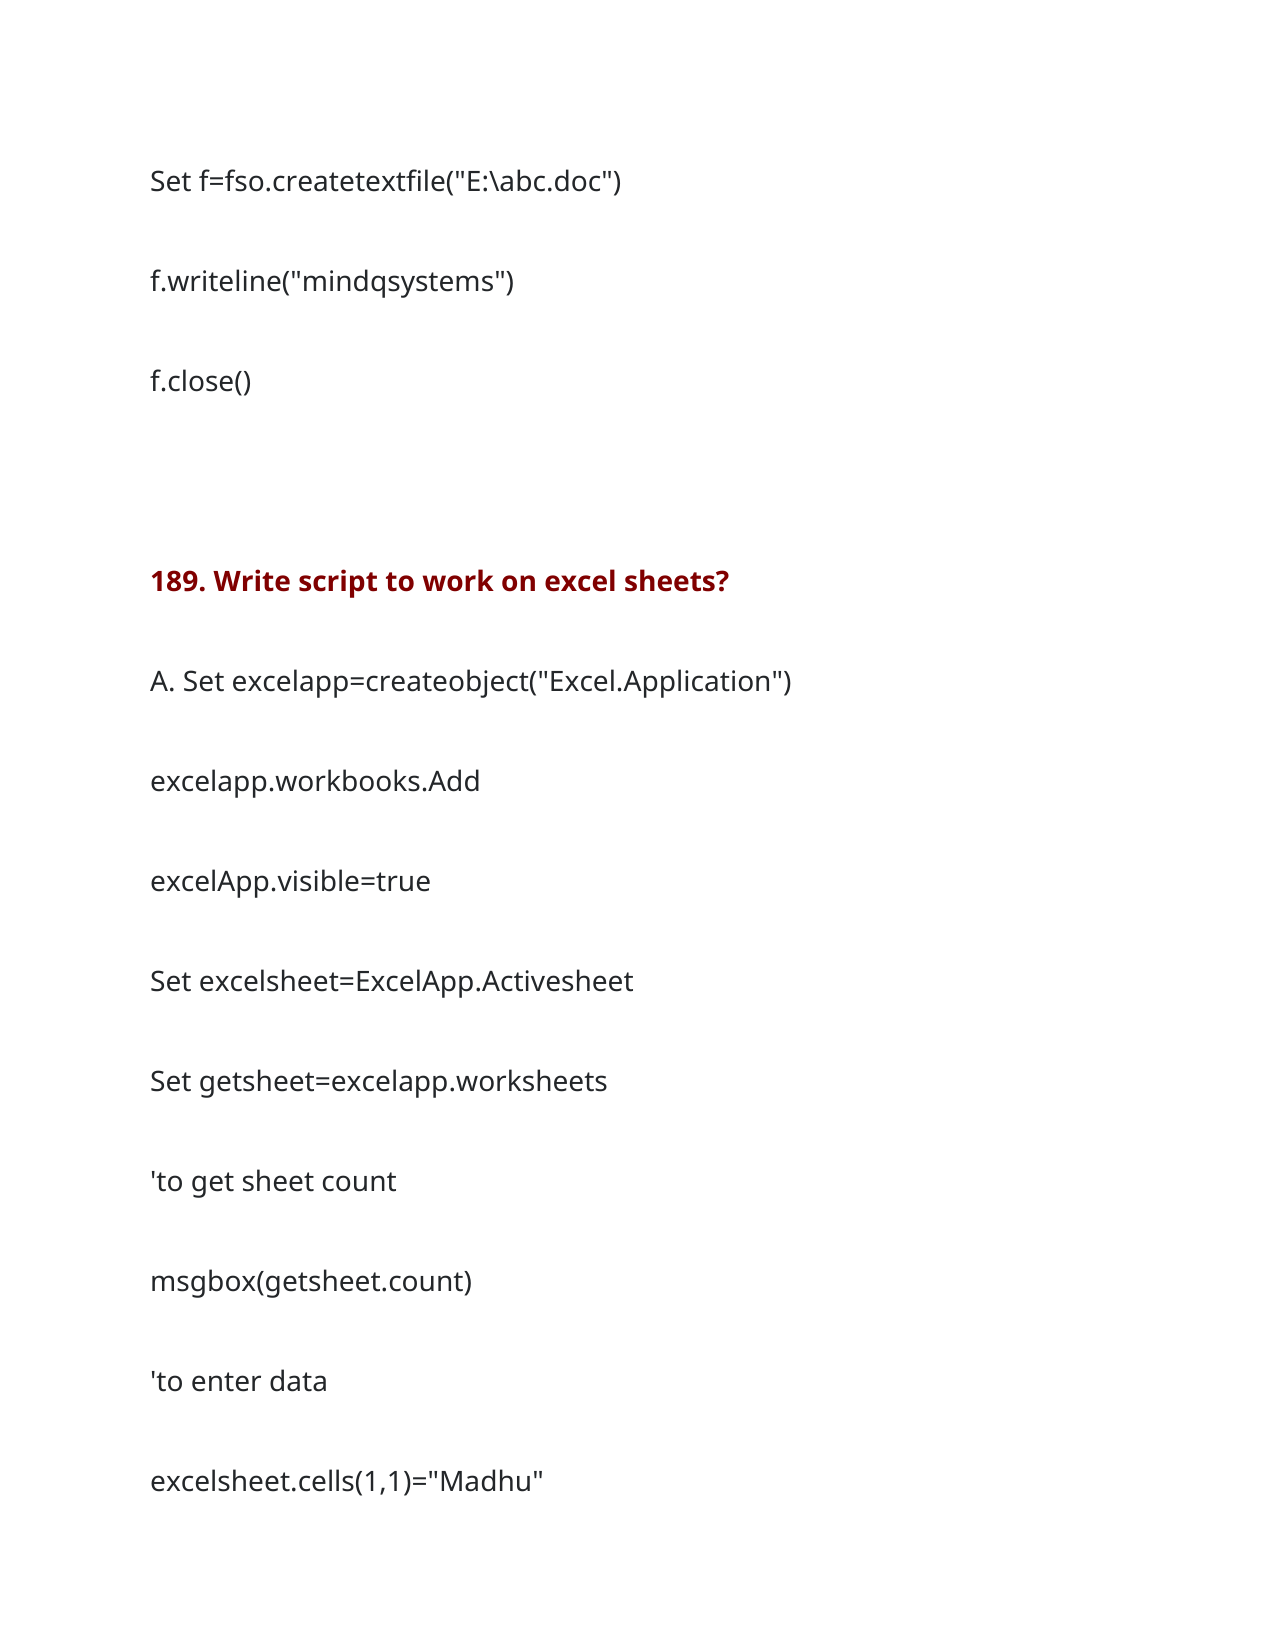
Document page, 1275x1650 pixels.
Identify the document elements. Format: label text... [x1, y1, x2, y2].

text excelapp.workbooks.Add [150, 750, 1125, 800]
text 'to enter data [150, 1350, 1125, 1400]
text A. Set excelapp=createobject("Excel.Application") [150, 650, 1125, 700]
text f.close() [150, 350, 1125, 400]
text Set getsheet=excelapp.worksheets [150, 1050, 1125, 1100]
text f.writeline("mindqsystems") [150, 250, 1125, 300]
text excelsheet.cells(1,1)="Madhu" [150, 1450, 1125, 1500]
text Set excelsheet=ExcelApp.Activesheet [150, 950, 1125, 1000]
text msgbox(getsheet.count) [150, 1250, 1125, 1300]
text excelApp.visible=true [150, 850, 1125, 900]
text Set f=fso.createtextfile("E:\abc.doc") [150, 150, 1125, 200]
text 'to get sheet count [150, 1150, 1125, 1200]
text 189. Write script to work on excel sheets? [150, 550, 1125, 600]
